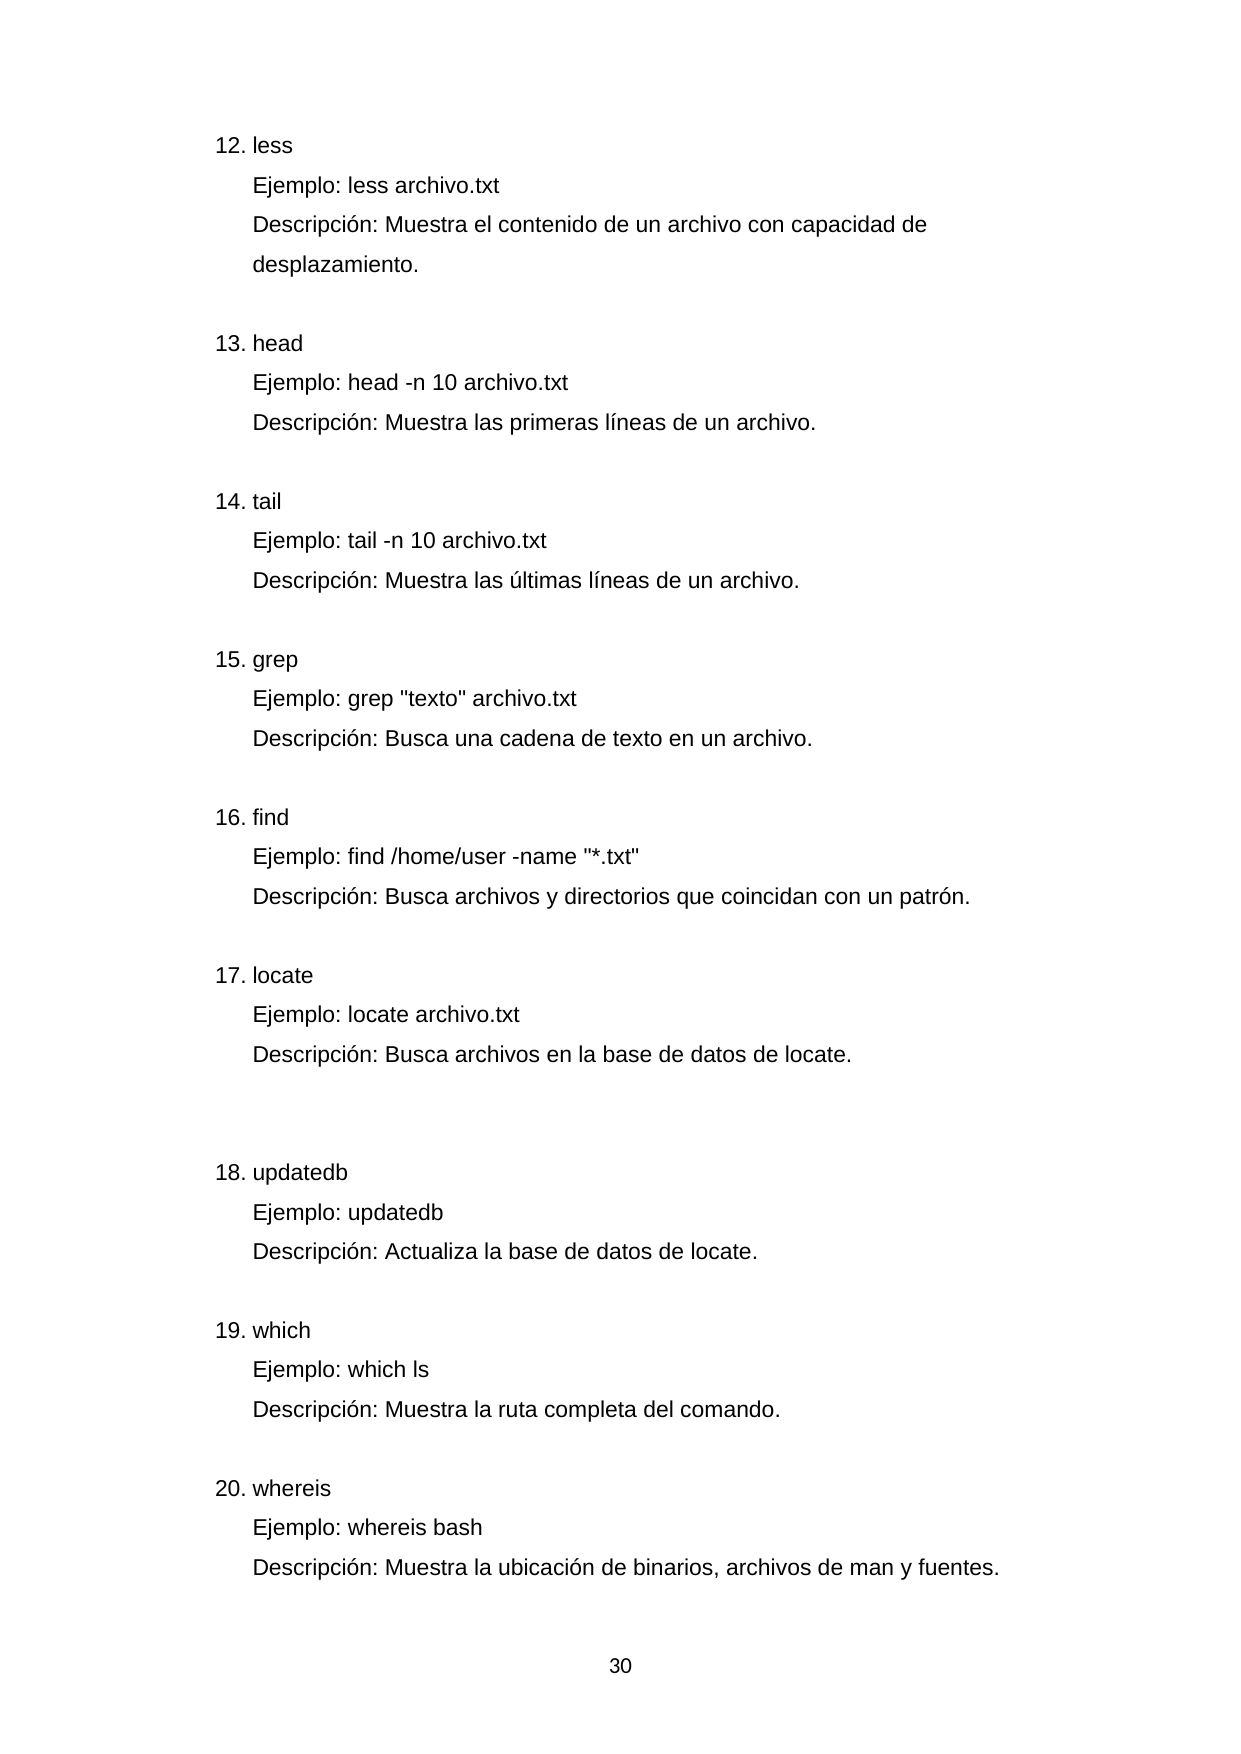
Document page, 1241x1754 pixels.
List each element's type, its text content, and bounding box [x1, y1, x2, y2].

list grep Ejemplo: grep "texto" archivo.txt Descripción: Busca una cadena de texto en un archivo. [215, 646, 1063, 791]
list tail Ejemplo: tail -n 10 archivo.txt Descripción: Muestra las últimas líneas de un archivo. [215, 488, 1063, 633]
list head Ejemplo: head -n 10 archivo.txt Descripción: Muestra las primeras líneas de un archivo. [215, 330, 1063, 475]
list less Ejemplo: less archivo.txt Descripción: Muestra el contenido de un archivo con capacidad de desplazamiento. [215, 132, 1063, 317]
list whereis Ejemplo: whereis bash Descripción: Muestra la ubicación de binarios, archivos de man y fuentes. [215, 1475, 1063, 1619]
list which Ejemplo: which ls Descripción: Muestra la ruta completa del comando. [215, 1317, 1063, 1462]
list find Ejemplo: find /home/user -name "*.txt" Descripción: Busca archivos y directorios que coincidan con un patrón. [215, 804, 1063, 948]
list updatedb Ejemplo: updatedb Descripción: Actualiza la base de datos de locate. [215, 1159, 1063, 1304]
list locate Ejemplo: locate archivo.txt Descripción: Busca archivos en la base de datos de locate. [215, 962, 1063, 1146]
